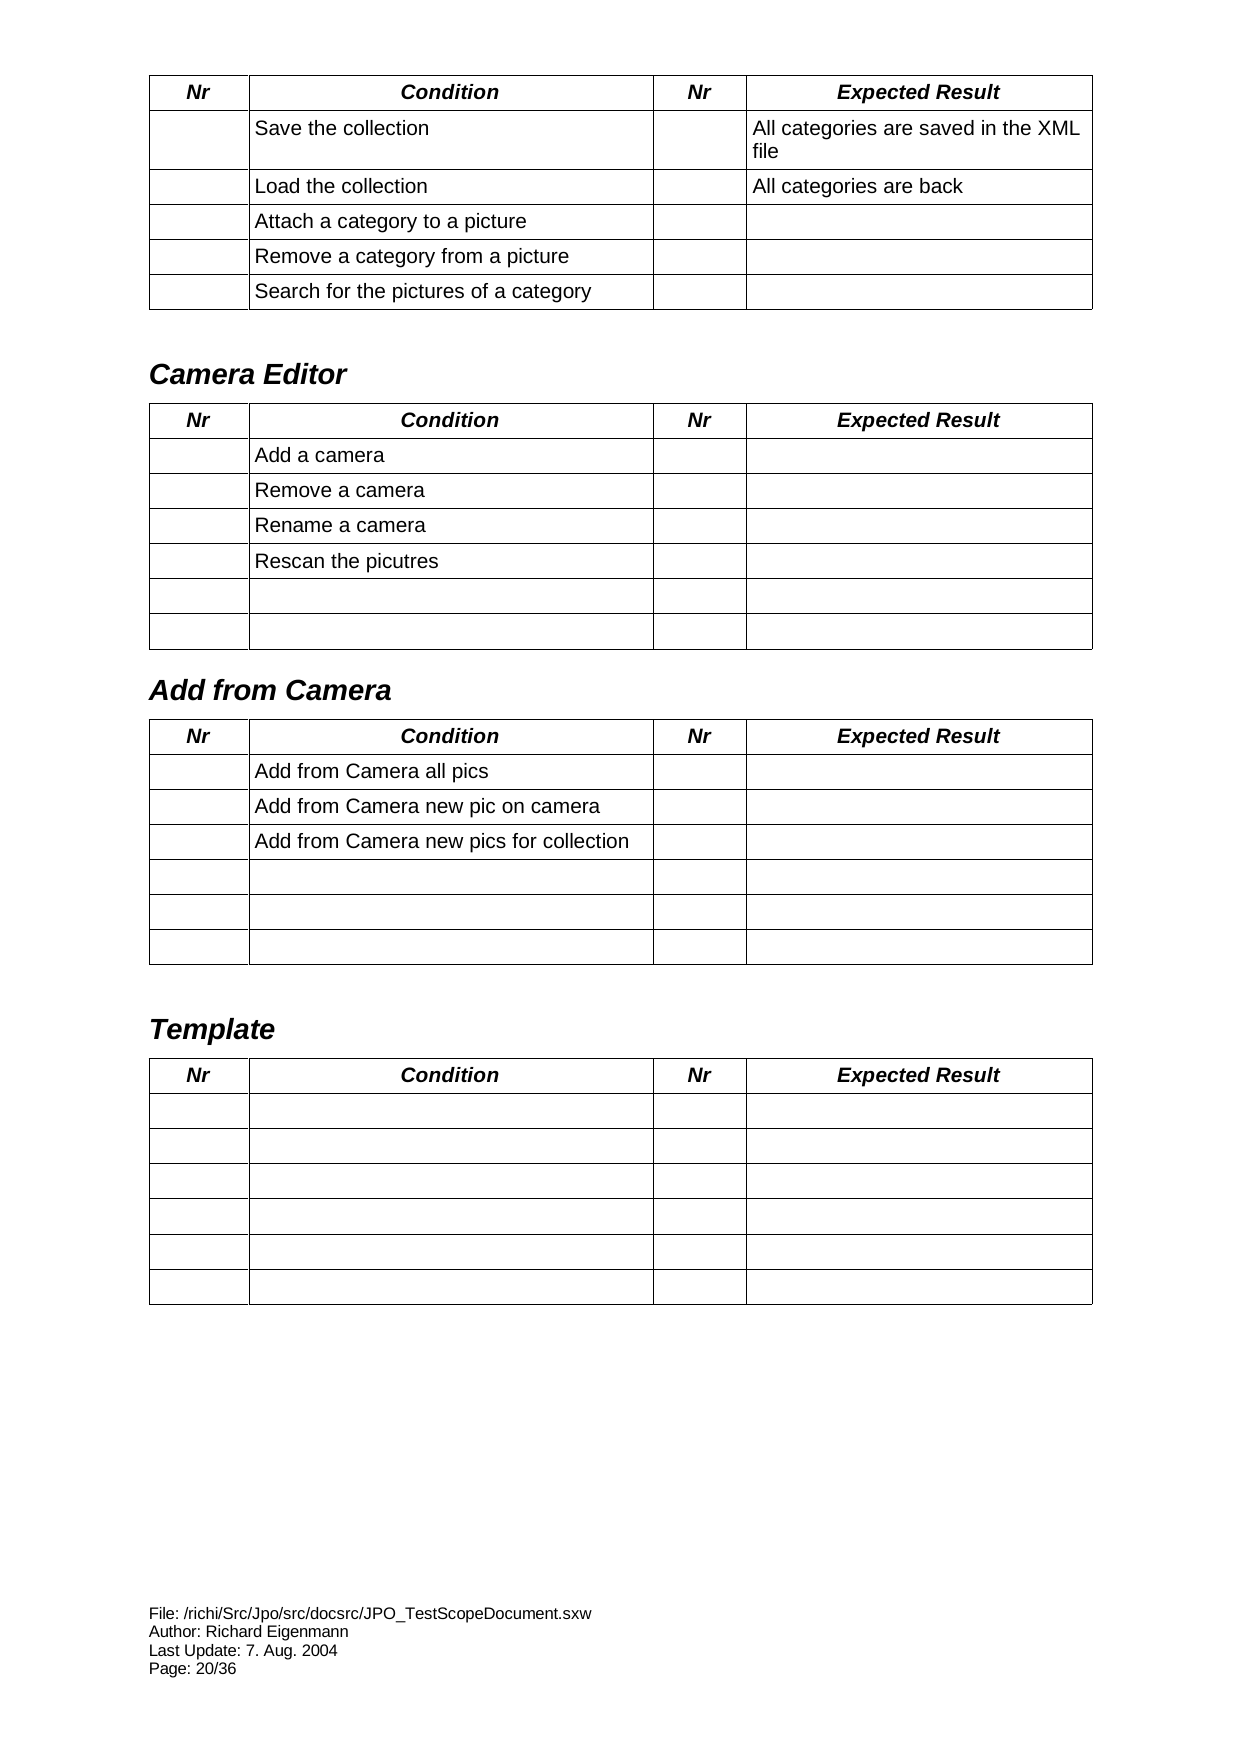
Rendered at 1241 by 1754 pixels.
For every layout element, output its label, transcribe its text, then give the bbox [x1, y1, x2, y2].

table_cell [654, 825, 746, 859]
table_cell [654, 544, 746, 578]
table_cell [250, 930, 653, 964]
table_cell [747, 1094, 1092, 1128]
table_cell [654, 240, 746, 274]
table_cell [747, 930, 1092, 964]
table_header Nr [150, 1059, 248, 1093]
table_cell [747, 439, 1092, 473]
table_cell [250, 895, 653, 929]
table_cell [654, 895, 746, 929]
table_cell [150, 860, 248, 894]
table_cell [747, 1199, 1092, 1234]
table_cell [747, 579, 1092, 613]
table_cell [150, 275, 248, 309]
table_cell All categories are saved in the XML file [747, 111, 1092, 169]
table_cell [654, 579, 746, 613]
table_header Nr [654, 720, 746, 754]
table_header Nr [654, 404, 746, 438]
table_cell Remove a camera [250, 474, 653, 508]
table_cell All categories are back [747, 170, 1092, 204]
table_cell [150, 614, 248, 649]
table_cell [250, 1164, 653, 1198]
table_cell [654, 275, 746, 309]
table_header Nr [150, 76, 248, 110]
table_cell [150, 474, 248, 508]
table_cell Add a camera [250, 439, 653, 473]
table_cell [747, 509, 1092, 543]
table_cell [250, 860, 653, 894]
table_header Nr [150, 404, 248, 438]
table_cell [150, 509, 248, 543]
table_cell [150, 1129, 248, 1163]
table_cell [250, 1094, 653, 1128]
table_cell [747, 275, 1092, 309]
table_cell [150, 1199, 248, 1234]
table_cell [747, 614, 1092, 649]
subtitle Camera Editor [148, 358, 1092, 390]
table_cell [150, 439, 248, 473]
table_cell [654, 205, 746, 239]
table_cell [654, 930, 746, 964]
table_cell [654, 790, 746, 824]
table_cell [150, 111, 248, 169]
table_cell Save the collection [250, 111, 653, 169]
table_cell [150, 790, 248, 824]
table_cell Rescan the picutres [250, 544, 653, 578]
table_cell [654, 509, 746, 543]
table_cell [150, 205, 248, 239]
table_cell Remove a category from a picture [250, 240, 653, 274]
table_cell Add from Camera new pic on camera [250, 790, 653, 824]
table_cell [654, 111, 746, 169]
table_cell [654, 439, 746, 473]
table_cell [150, 170, 248, 204]
table_cell [150, 579, 248, 613]
table_cell [150, 1094, 248, 1128]
table_cell [747, 544, 1092, 578]
table_cell [747, 755, 1092, 789]
table_cell [747, 1235, 1092, 1269]
table_cell [654, 170, 746, 204]
table_cell [747, 1270, 1092, 1304]
table_header Nr [654, 76, 746, 110]
table_cell [150, 1270, 248, 1304]
table_header Nr [150, 720, 248, 754]
table_cell [654, 860, 746, 894]
table_header Nr [654, 1059, 746, 1093]
table_cell [250, 1235, 653, 1269]
table_cell [150, 825, 248, 859]
table_cell [747, 240, 1092, 274]
table_cell [747, 205, 1092, 239]
table_cell [654, 1129, 746, 1163]
subtitle Add from Camera [148, 674, 1092, 706]
table_cell [747, 474, 1092, 508]
table_cell [150, 1235, 248, 1269]
table_cell [654, 1199, 746, 1234]
table_cell [747, 825, 1092, 859]
table_cell [150, 1164, 248, 1198]
table_cell [654, 755, 746, 789]
table_cell Rename a camera [250, 509, 653, 543]
table_header Condition [250, 720, 653, 754]
table_cell Load the collection [250, 170, 653, 204]
subtitle Template [148, 1013, 1092, 1046]
table_header Expected Result [747, 76, 1092, 110]
table_cell [250, 1199, 653, 1234]
table_cell [654, 1094, 746, 1128]
table_header Expected Result [747, 720, 1092, 754]
table_header Expected Result [747, 1059, 1092, 1093]
table_header Expected Result [747, 404, 1092, 438]
table_cell [747, 860, 1092, 894]
table_cell Attach a category to a picture [250, 205, 653, 239]
table_cell [654, 614, 746, 649]
table_header Condition [250, 404, 653, 438]
table_cell [747, 895, 1092, 929]
table_cell [150, 544, 248, 578]
table_header Condition [250, 1059, 653, 1093]
table_cell [654, 1270, 746, 1304]
table_cell [150, 755, 248, 789]
table_cell [150, 240, 248, 274]
table_cell [250, 579, 653, 613]
table_cell [747, 1164, 1092, 1198]
table_cell Search for the pictures of a category [250, 275, 653, 309]
table_cell [150, 895, 248, 929]
table_cell [747, 790, 1092, 824]
table_cell [654, 1164, 746, 1198]
table_cell [250, 1270, 653, 1304]
table_cell [747, 1129, 1092, 1163]
table_cell Add from Camera all pics [250, 755, 653, 789]
table_cell [654, 474, 746, 508]
table_cell [250, 1129, 653, 1163]
table_cell [250, 614, 653, 649]
table_cell Add from Camera new pics for collection [250, 825, 653, 859]
table_cell [654, 1235, 746, 1269]
table_header Condition [250, 76, 653, 110]
table_cell [150, 930, 248, 964]
